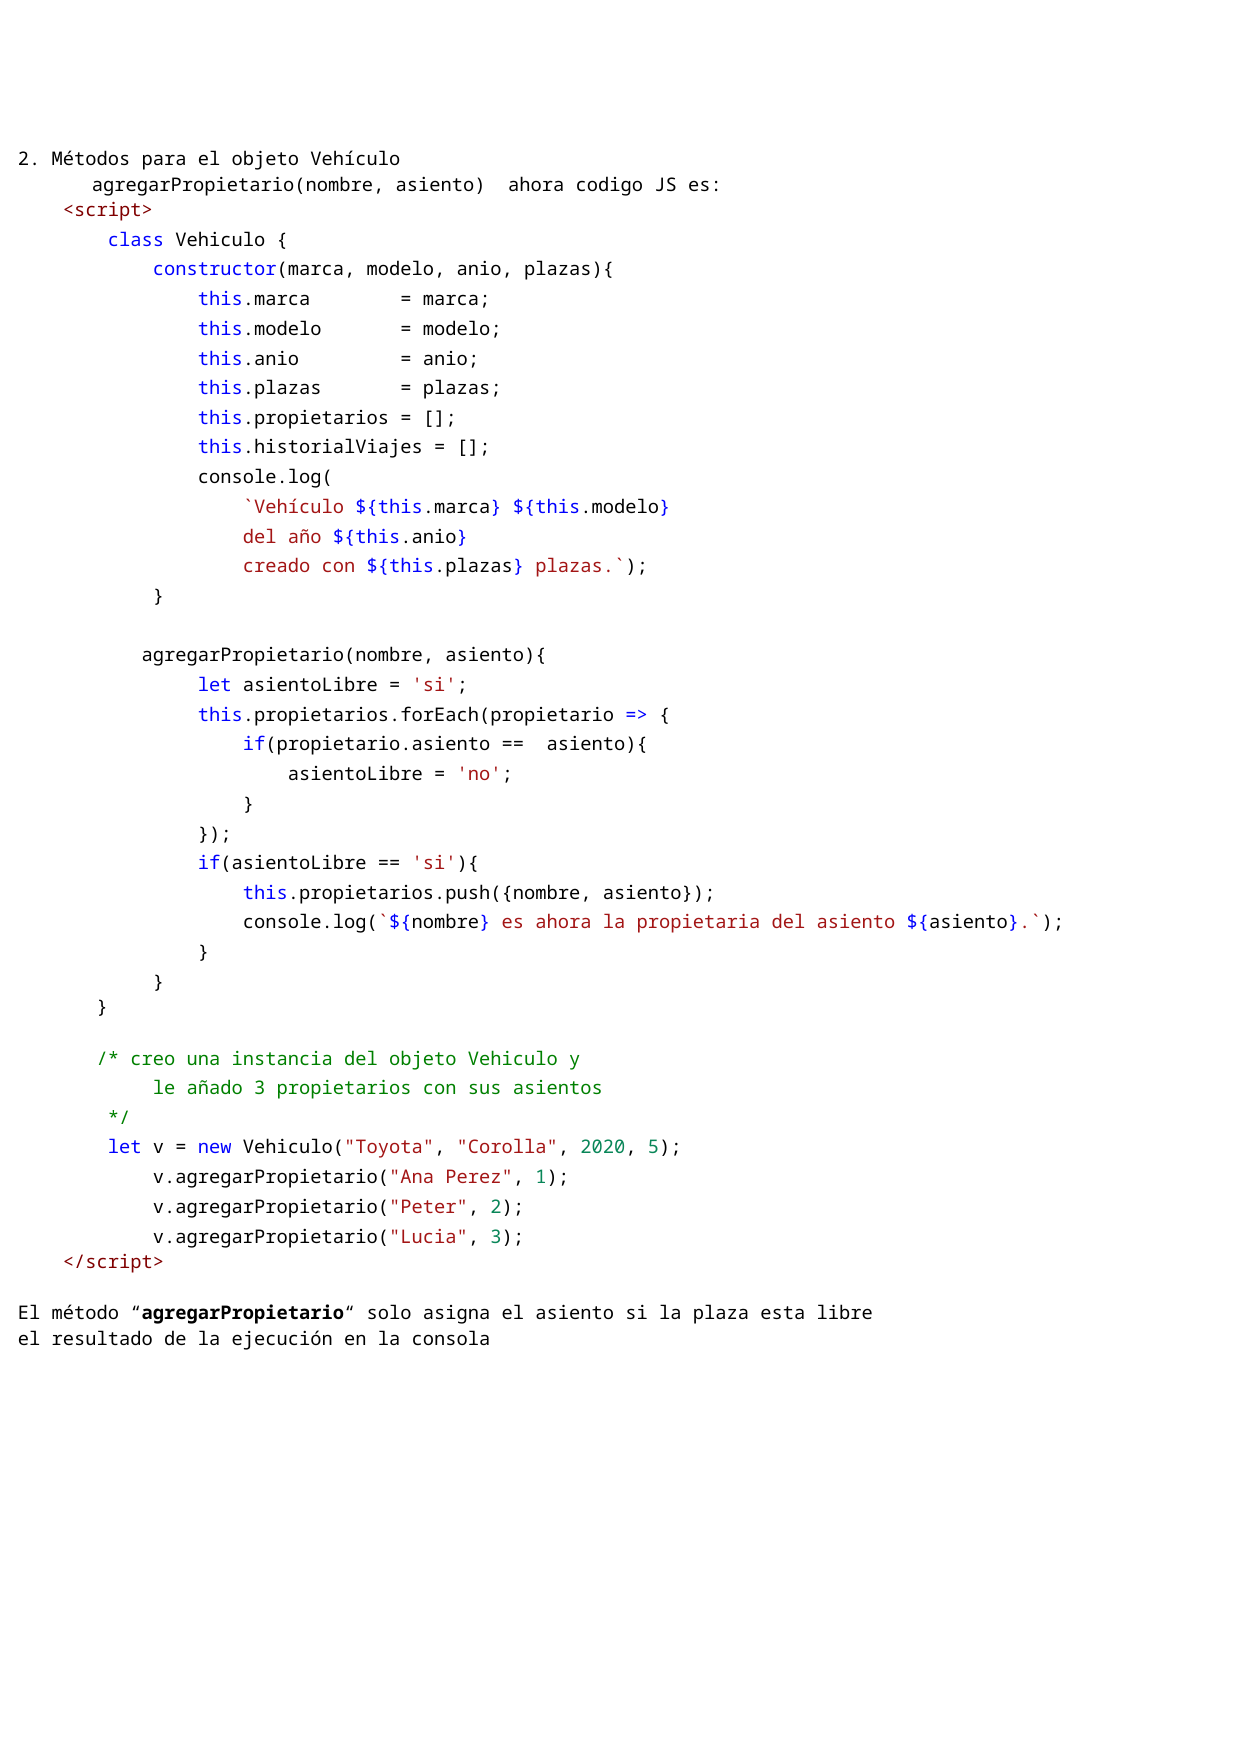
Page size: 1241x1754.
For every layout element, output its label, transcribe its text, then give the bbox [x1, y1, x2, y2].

text `Vehículo ${this.marca} ${this.modelo} [18, 489, 1222, 519]
text this.anio = anio; [18, 341, 1222, 370]
text el resultado de la ejecución en la consola [18, 1325, 1222, 1351]
text class Vehiculo { [18, 222, 1222, 252]
text del año ${this.anio} [18, 519, 1222, 548]
text } [18, 934, 1222, 964]
text } [18, 786, 1222, 816]
text constructor(marca, modelo, anio, plazas){ [18, 252, 1222, 281]
text if(propietario.asiento == asiento){ [18, 727, 1222, 756]
text </script> [18, 1248, 1222, 1274]
text } [18, 964, 1222, 994]
text 2. Métodos para el objeto Vehículo [18, 145, 1222, 171]
text v.agregarPropietario("Ana Perez", 1); [18, 1159, 1222, 1189]
text this.modelo = modelo; [18, 311, 1222, 341]
text creado con ${this.plazas} plazas.`); [18, 548, 1222, 578]
text } [18, 994, 1222, 1019]
text this.propietarios.push({nombre, asiento}); [18, 875, 1222, 905]
text this.plazas = plazas; [18, 370, 1222, 400]
text console.log(`${nombre} es ahora la propietaria del asiento ${asiento}.`); [18, 905, 1222, 934]
text this.marca = marca; [18, 281, 1222, 311]
text /* creo una instancia del objeto Vehiculo y [18, 1045, 1222, 1070]
text this.propietarios.forEach(propietario => { [18, 697, 1222, 727]
text asientoLibre = 'no'; [18, 756, 1222, 786]
text console.log( [18, 459, 1222, 489]
text <script> [18, 196, 1222, 222]
text le añado 3 propietarios con sus asientos [18, 1070, 1222, 1100]
text v.agregarPropietario("Peter", 2); [18, 1189, 1222, 1219]
text */ [18, 1100, 1222, 1130]
text if(asientoLibre == 'si'){ [18, 845, 1222, 875]
text agregarPropietario(nombre, asiento) ahora codigo JS es: [18, 171, 1222, 196]
text El método “agregarPropietario“ solo asigna el asiento si la plaza esta libre [18, 1299, 1222, 1325]
text }); [18, 816, 1222, 845]
text agregarPropietario(nombre, asiento){ [18, 637, 1222, 667]
text v.agregarPropietario("Lucia", 3); [18, 1219, 1222, 1248]
text let asientoLibre = 'si'; [18, 667, 1222, 697]
text this.historialViajes = []; [18, 430, 1222, 459]
text let v = new Vehiculo("Toyota", "Corolla", 2020, 5); [18, 1130, 1222, 1159]
text } [18, 578, 1222, 608]
text this.propietarios = []; [18, 400, 1222, 430]
